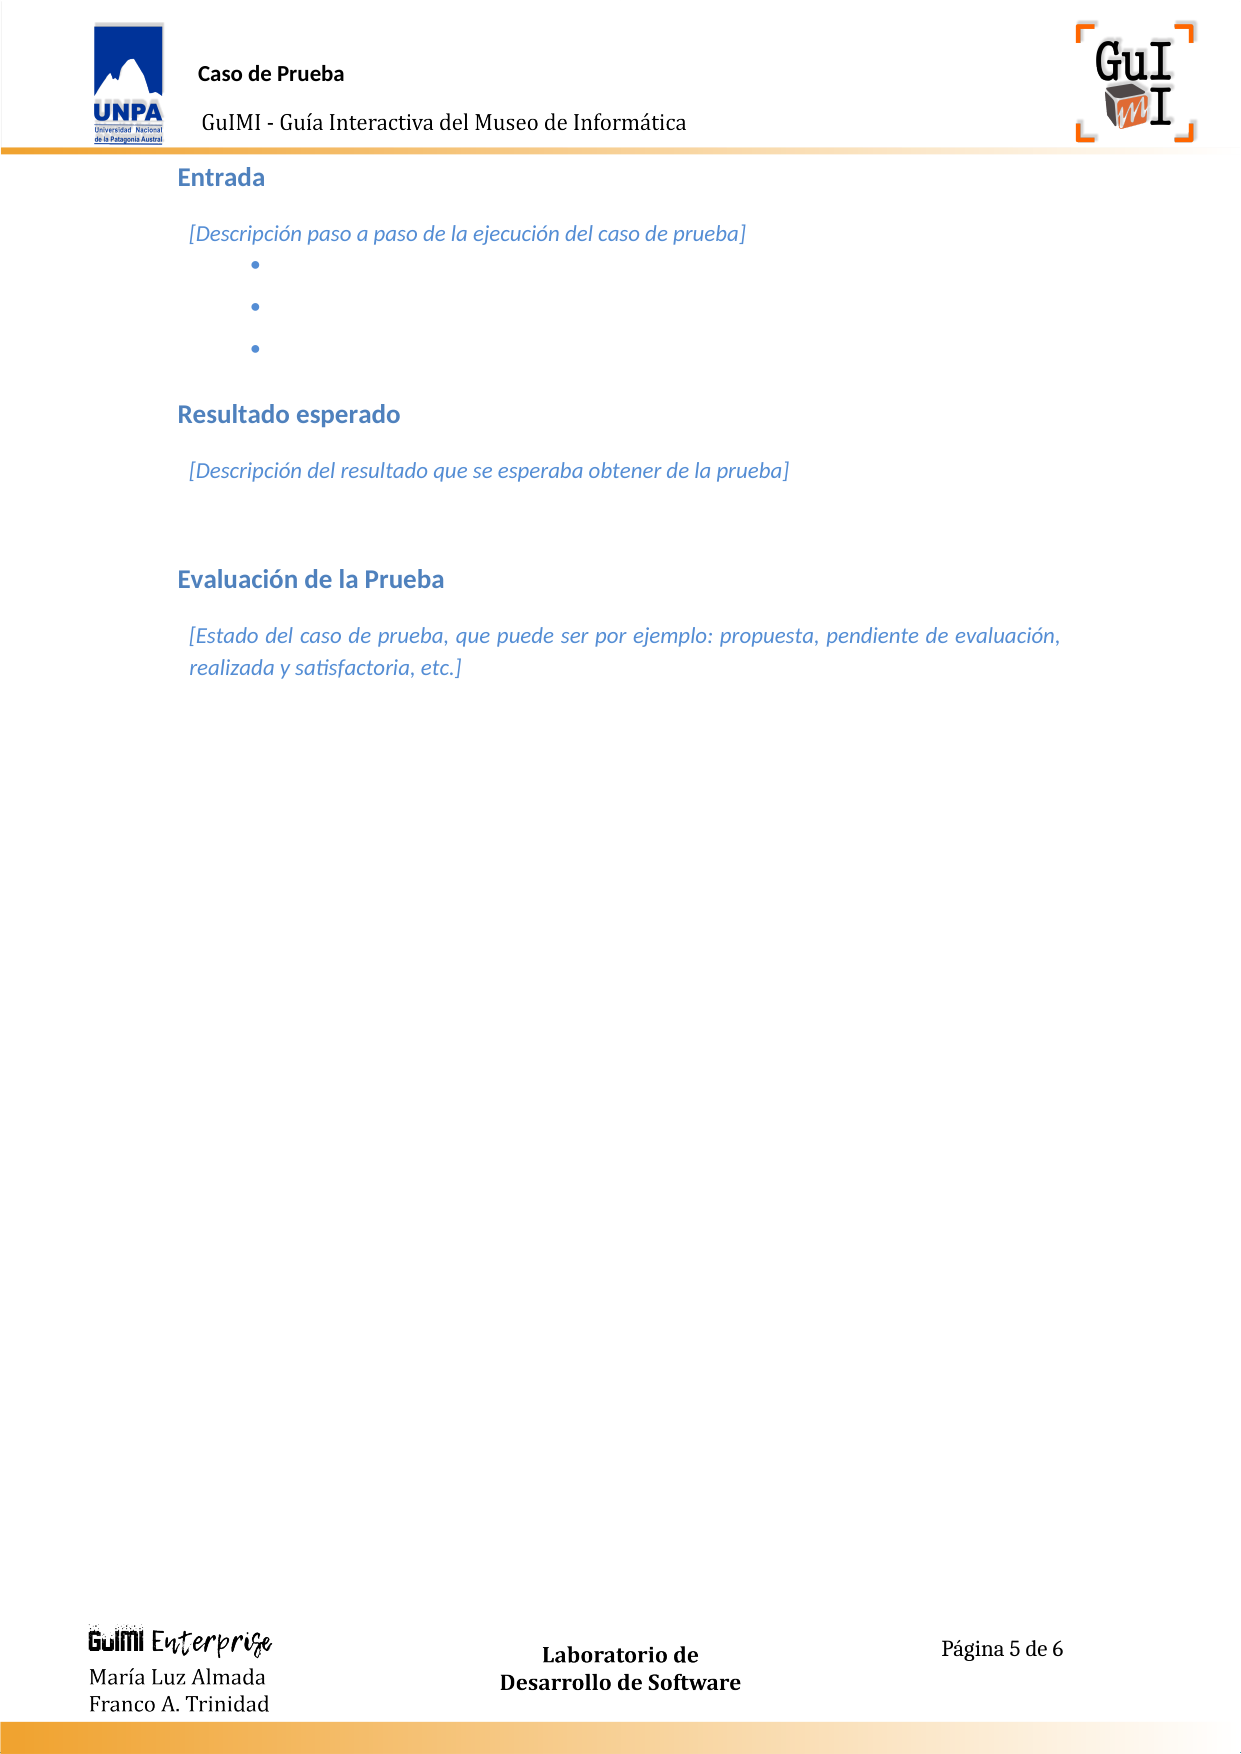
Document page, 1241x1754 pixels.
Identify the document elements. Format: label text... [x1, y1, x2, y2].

text [Estado del caso de prueba, que puede ser por ejemplo: propuesta, pendiente de evaluación, realizada y satisfactoria, etc.] [188, 621, 1063, 681]
subtitle Resultado esperado [177, 398, 1063, 431]
text [Descripción del resultado que se esperaba obtener de la prueba] [188, 456, 1063, 484]
text Entrada [177, 160, 1063, 193]
picture [0, 0, 1241, 155]
text [Descripción paso a paso de la ejecución del caso de prueba] [188, 219, 1063, 247]
text Evaluación de la Prueba [177, 562, 1063, 595]
picture [0, 1613, 1241, 1754]
